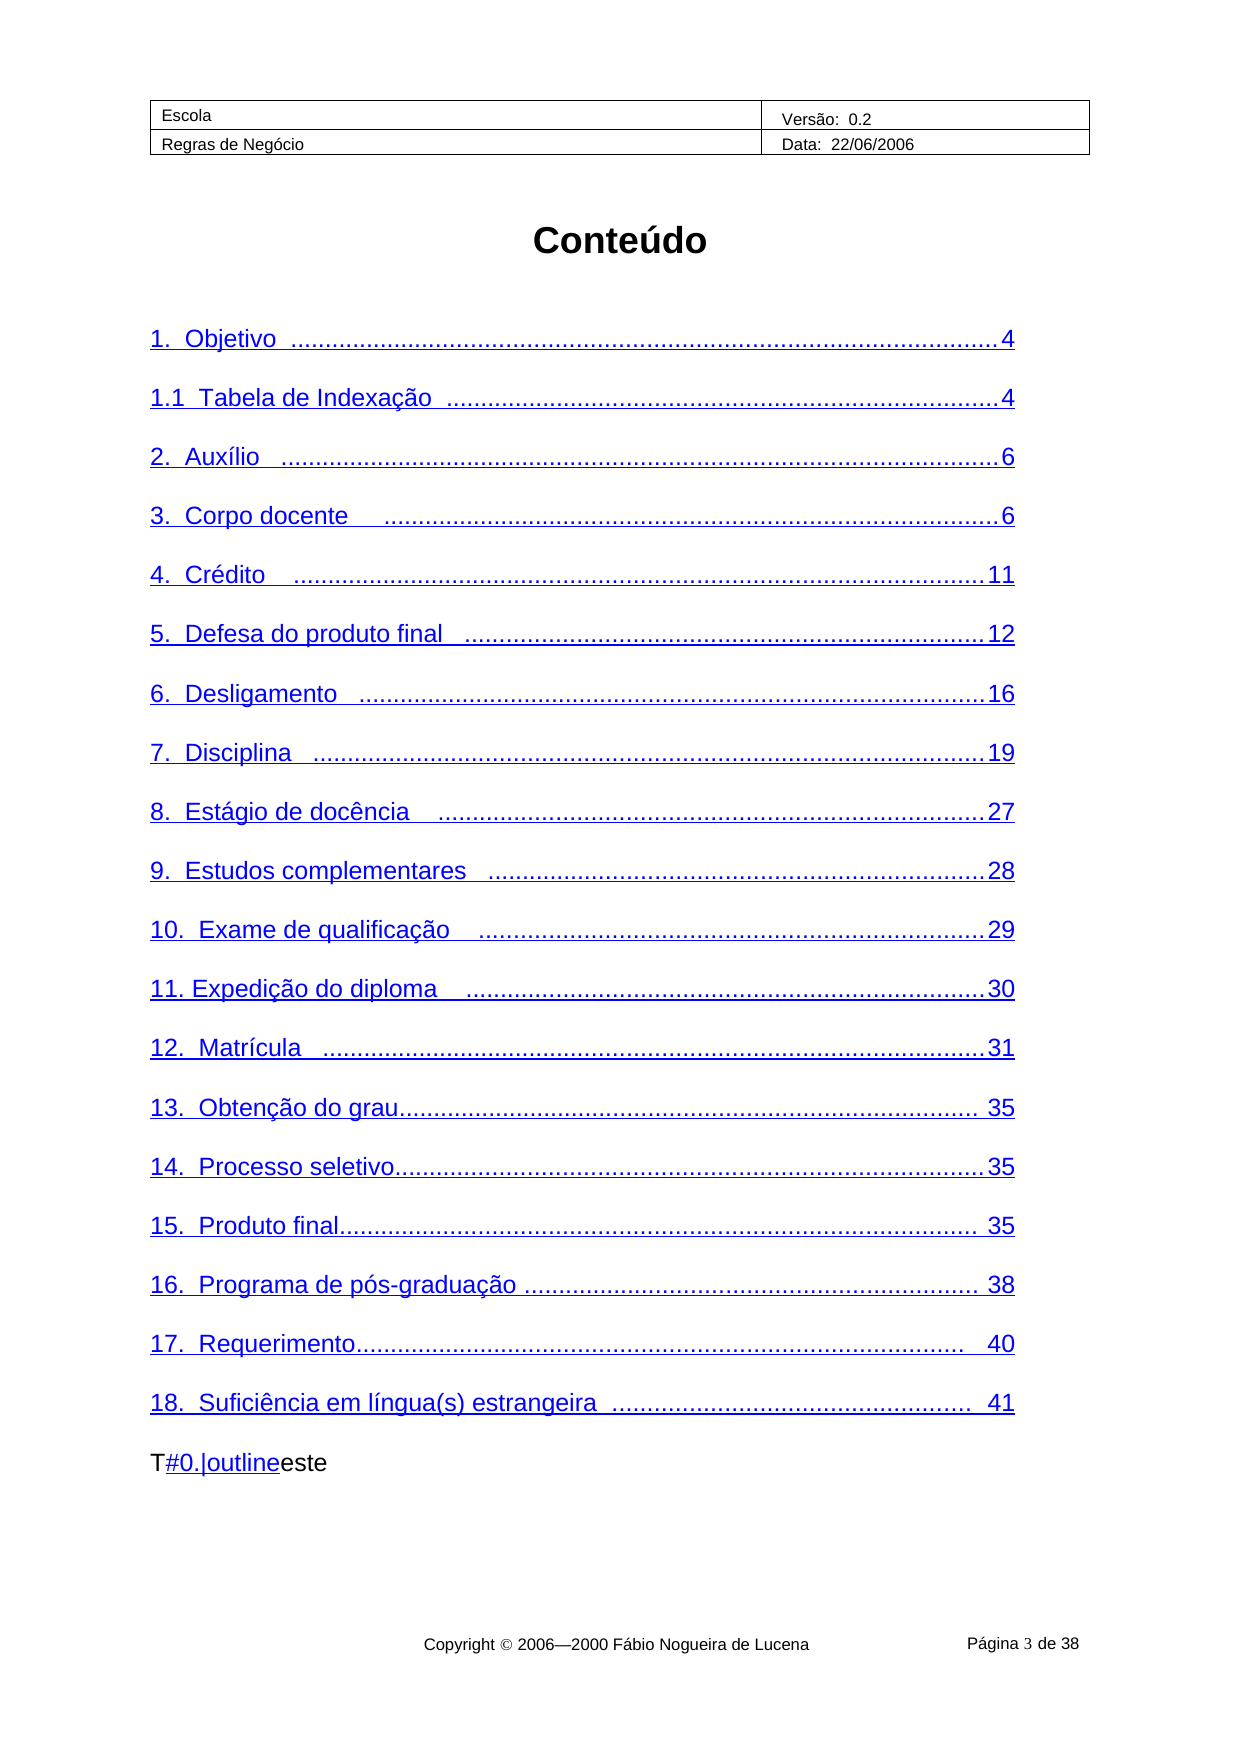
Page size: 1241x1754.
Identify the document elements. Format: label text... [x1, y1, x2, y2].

text 17. Requerimento 40 [150, 1330, 1015, 1354]
text 18. Suficiência em língua(s) estrangeira 41 [150, 1389, 1015, 1413]
text 8. Estágio de docência 27 [150, 798, 1015, 822]
text 14. Processo seletivo 35 [150, 1153, 1015, 1177]
text 9. Estudos complementares 28 [150, 857, 1015, 881]
text Conteúdo [150, 219, 1090, 261]
text 16. Programa de pós-graduação 38 [150, 1271, 1015, 1295]
text 6. Desligamento 16 [150, 679, 1015, 704]
text 7. Disciplina 19 [150, 739, 1015, 763]
text 15. Produto final 35 [150, 1212, 1015, 1236]
text 11. Expedição do diploma 30 [150, 975, 1015, 999]
text 1. Objetivo 4 [150, 324, 1015, 349]
text 12. Matrícula 31 [150, 1034, 1015, 1058]
text T#0.|outlineeste [150, 1448, 1015, 1476]
text 10. Exame de qualificação 29 [150, 916, 1015, 940]
text 4. Crédito 11 [150, 561, 1015, 585]
text 1.1 Tabela de Indexação 4 [150, 384, 1015, 408]
text 3. Corpo docente 6 [150, 502, 1015, 526]
text 2. Auxílio 6 [150, 443, 1015, 467]
text 13. Obtenção do grau 35 [150, 1093, 1015, 1118]
text 5. Defesa do produto final 12 [150, 620, 1015, 644]
